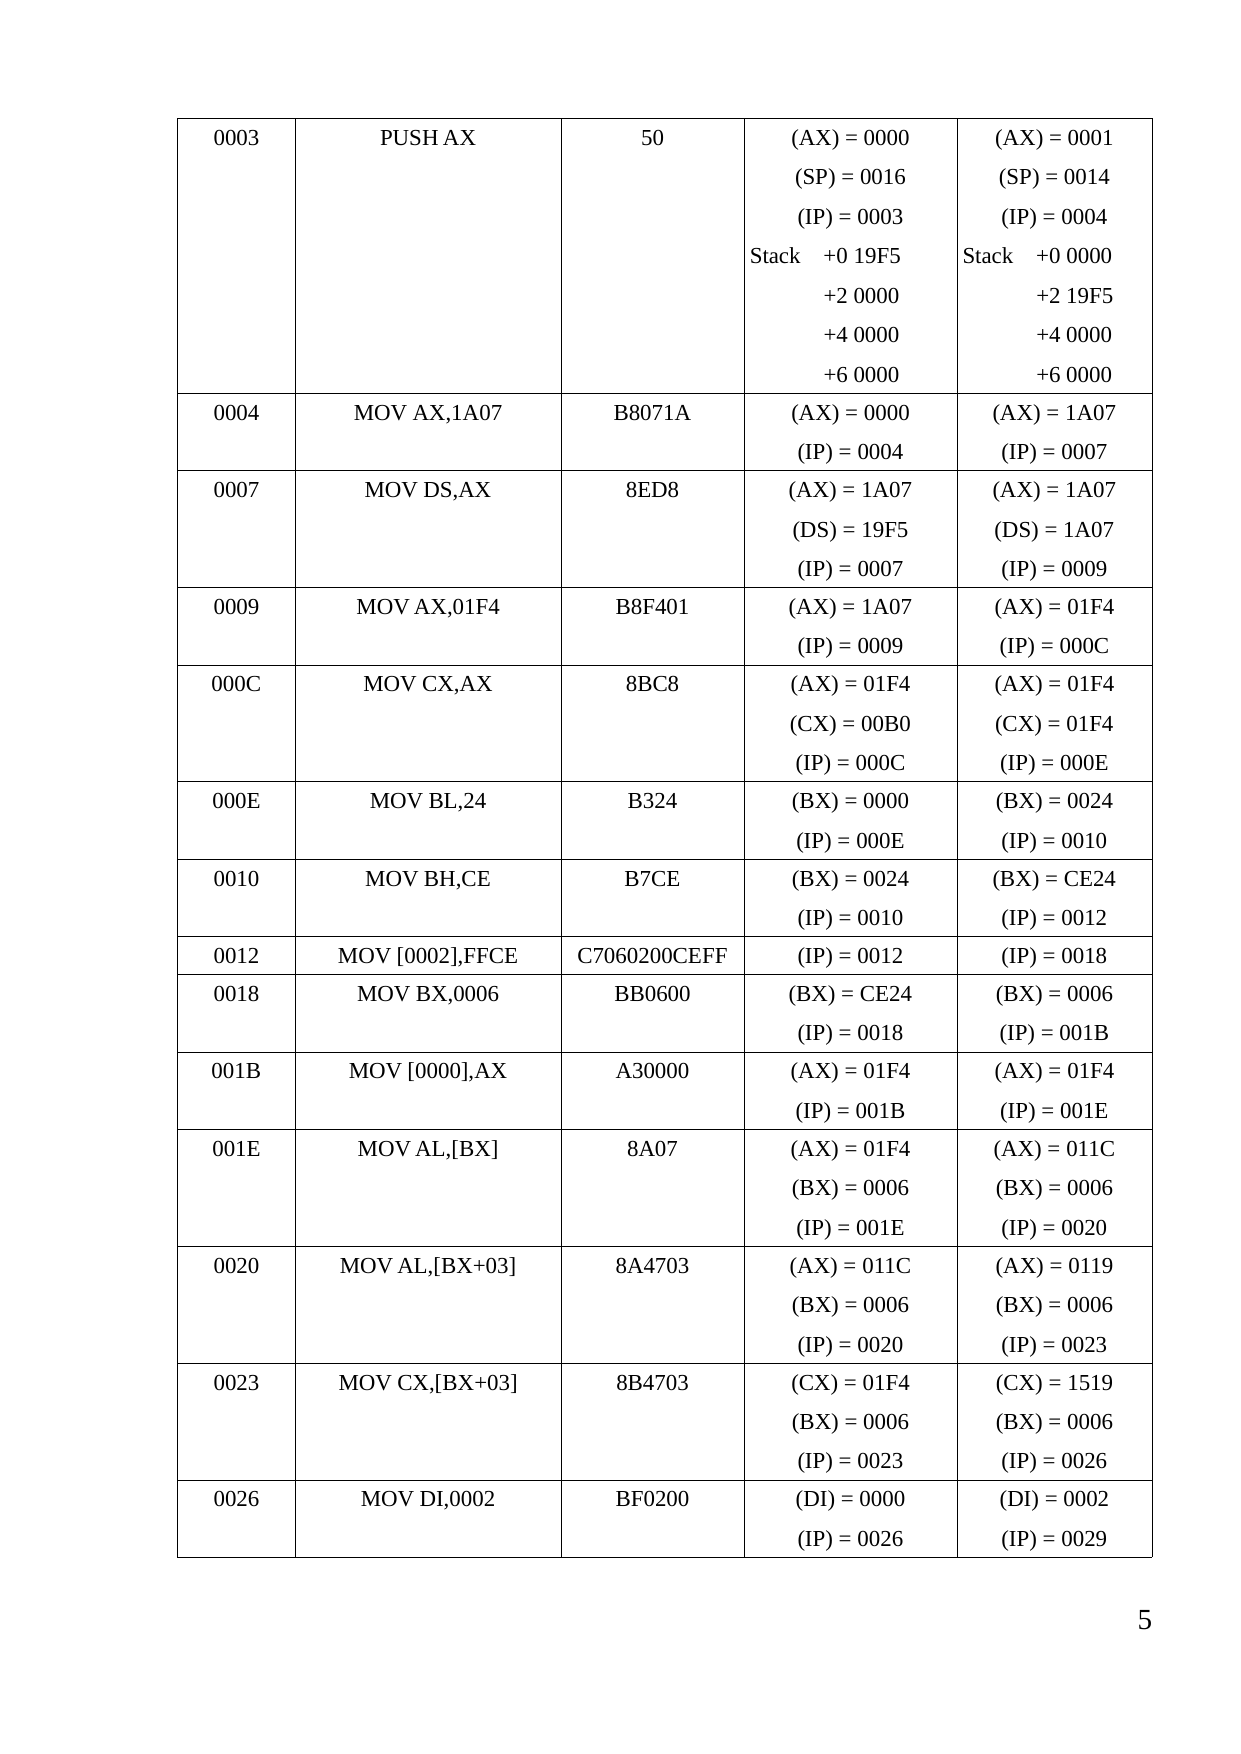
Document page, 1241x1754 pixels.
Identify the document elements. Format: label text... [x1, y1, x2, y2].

table_cell 0010 [178, 860, 295, 936]
table_cell (DI) = 0000 (IP) = 0026 [745, 1481, 957, 1557]
table_cell MOV DI,0002 [296, 1481, 561, 1557]
table_cell BB0600 [562, 975, 744, 1052]
table_cell 0026 [178, 1481, 295, 1557]
table_cell MOV DS,AX [296, 471, 561, 587]
table_cell A30000 [562, 1053, 744, 1129]
table_cell 000C [178, 666, 295, 781]
table_cell (AX) = 1A07 (IP) = 0009 [745, 588, 957, 664]
table_cell (BX) = CE24 (IP) = 0012 [958, 860, 1152, 936]
table_cell (AX) = 1A07 (IP) = 0007 [958, 394, 1152, 470]
table_cell (BX) = CE24 (IP) = 0018 [745, 975, 957, 1052]
table_cell 0012 [178, 937, 295, 974]
table_cell (AX) = 01F4 (IP) = 000C [958, 588, 1152, 664]
table_cell (BX) = 0024 (IP) = 0010 [958, 782, 1152, 859]
table_cell B8071A [562, 394, 744, 470]
table_cell (AX) = 01F4 (IP) = 001E [958, 1053, 1152, 1129]
table_cell (IP) = 0018 [958, 937, 1152, 974]
table_cell (AX) = 01F4 (IP) = 001B [745, 1053, 957, 1129]
table_cell 50 [562, 119, 744, 393]
table_cell (AX) = 0119 (BX) = 0006 (IP) = 0023 [958, 1247, 1152, 1363]
table_cell (AX) = 0000 (IP) = 0004 [745, 394, 957, 470]
table_cell (AX) = 011C (BX) = 0006 (IP) = 0020 [958, 1130, 1152, 1246]
table_cell (AX) = 01F4 (CX) = 00B0 (IP) = 000C [745, 666, 957, 781]
table_cell 8ED8 [562, 471, 744, 587]
table_cell MOV BL,24 [296, 782, 561, 859]
table_cell (IP) = 0012 [745, 937, 957, 974]
table_cell 8BC8 [562, 666, 744, 781]
table_cell MOV BH,CE [296, 860, 561, 936]
table_cell MOV AL,[BX] [296, 1130, 561, 1246]
table_cell PUSH AX [296, 119, 561, 393]
table_cell B324 [562, 782, 744, 859]
table_cell MOV [0000],AX [296, 1053, 561, 1129]
table_cell (AX) = 011C (BX) = 0006 (IP) = 0020 [745, 1247, 957, 1363]
table_cell MOV [0002],FFCE [296, 937, 561, 974]
table_cell 0018 [178, 975, 295, 1052]
table_cell (DI) = 0002 (IP) = 0029 [958, 1481, 1152, 1557]
table_cell (AX) = 0001 (SP) = 0014 (IP) = 0004 Stack +0 0000 +2 19F5 +4 0000 +6 0000 [958, 119, 1152, 393]
table_cell (CX) = 1519 (BX) = 0006 (IP) = 0026 [958, 1364, 1152, 1479]
table_cell MOV AL,[BX+03] [296, 1247, 561, 1363]
table_cell 8A4703 [562, 1247, 744, 1363]
table_cell 001B [178, 1053, 295, 1129]
table_cell BF0200 [562, 1481, 744, 1557]
table_cell (CX) = 01F4 (BX) = 0006 (IP) = 0023 [745, 1364, 957, 1479]
table_cell (AX) = 01F4 (CX) = 01F4 (IP) = 000E [958, 666, 1152, 781]
table_cell 0004 [178, 394, 295, 470]
table_cell MOV AX,1A07 [296, 394, 561, 470]
table_cell 0009 [178, 588, 295, 664]
table_cell C7060200CEFF [562, 937, 744, 974]
table_cell 001E [178, 1130, 295, 1246]
table_cell B7CE [562, 860, 744, 936]
table_cell 8B4703 [562, 1364, 744, 1479]
table_cell 0003 [178, 119, 295, 393]
table_cell MOV AX,01F4 [296, 588, 561, 664]
table_cell (BX) = 0024 (IP) = 0010 [745, 860, 957, 936]
table_cell (AX) = 01F4 (BX) = 0006 (IP) = 001E [745, 1130, 957, 1246]
table_cell MOV CX,AX [296, 666, 561, 781]
table_cell 0020 [178, 1247, 295, 1363]
table_cell MOV BX,0006 [296, 975, 561, 1052]
table_cell 0007 [178, 471, 295, 587]
table_cell B8F401 [562, 588, 744, 664]
table_cell (AX) = 1A07 (DS) = 1A07 (IP) = 0009 [958, 471, 1152, 587]
table_cell 8A07 [562, 1130, 744, 1246]
table_cell 000E [178, 782, 295, 859]
table_cell 0023 [178, 1364, 295, 1479]
table_cell (AX) = 1A07 (DS) = 19F5 (IP) = 0007 [745, 471, 957, 587]
table_cell (BX) = 0006 (IP) = 001B [958, 975, 1152, 1052]
table_cell MOV CX,[BX+03] [296, 1364, 561, 1479]
table_cell (BX) = 0000 (IP) = 000E [745, 782, 957, 859]
table_cell (AX) = 0000 (SP) = 0016 (IP) = 0003 Stack +0 19F5 +2 0000 +4 0000 +6 0000 [745, 119, 957, 393]
